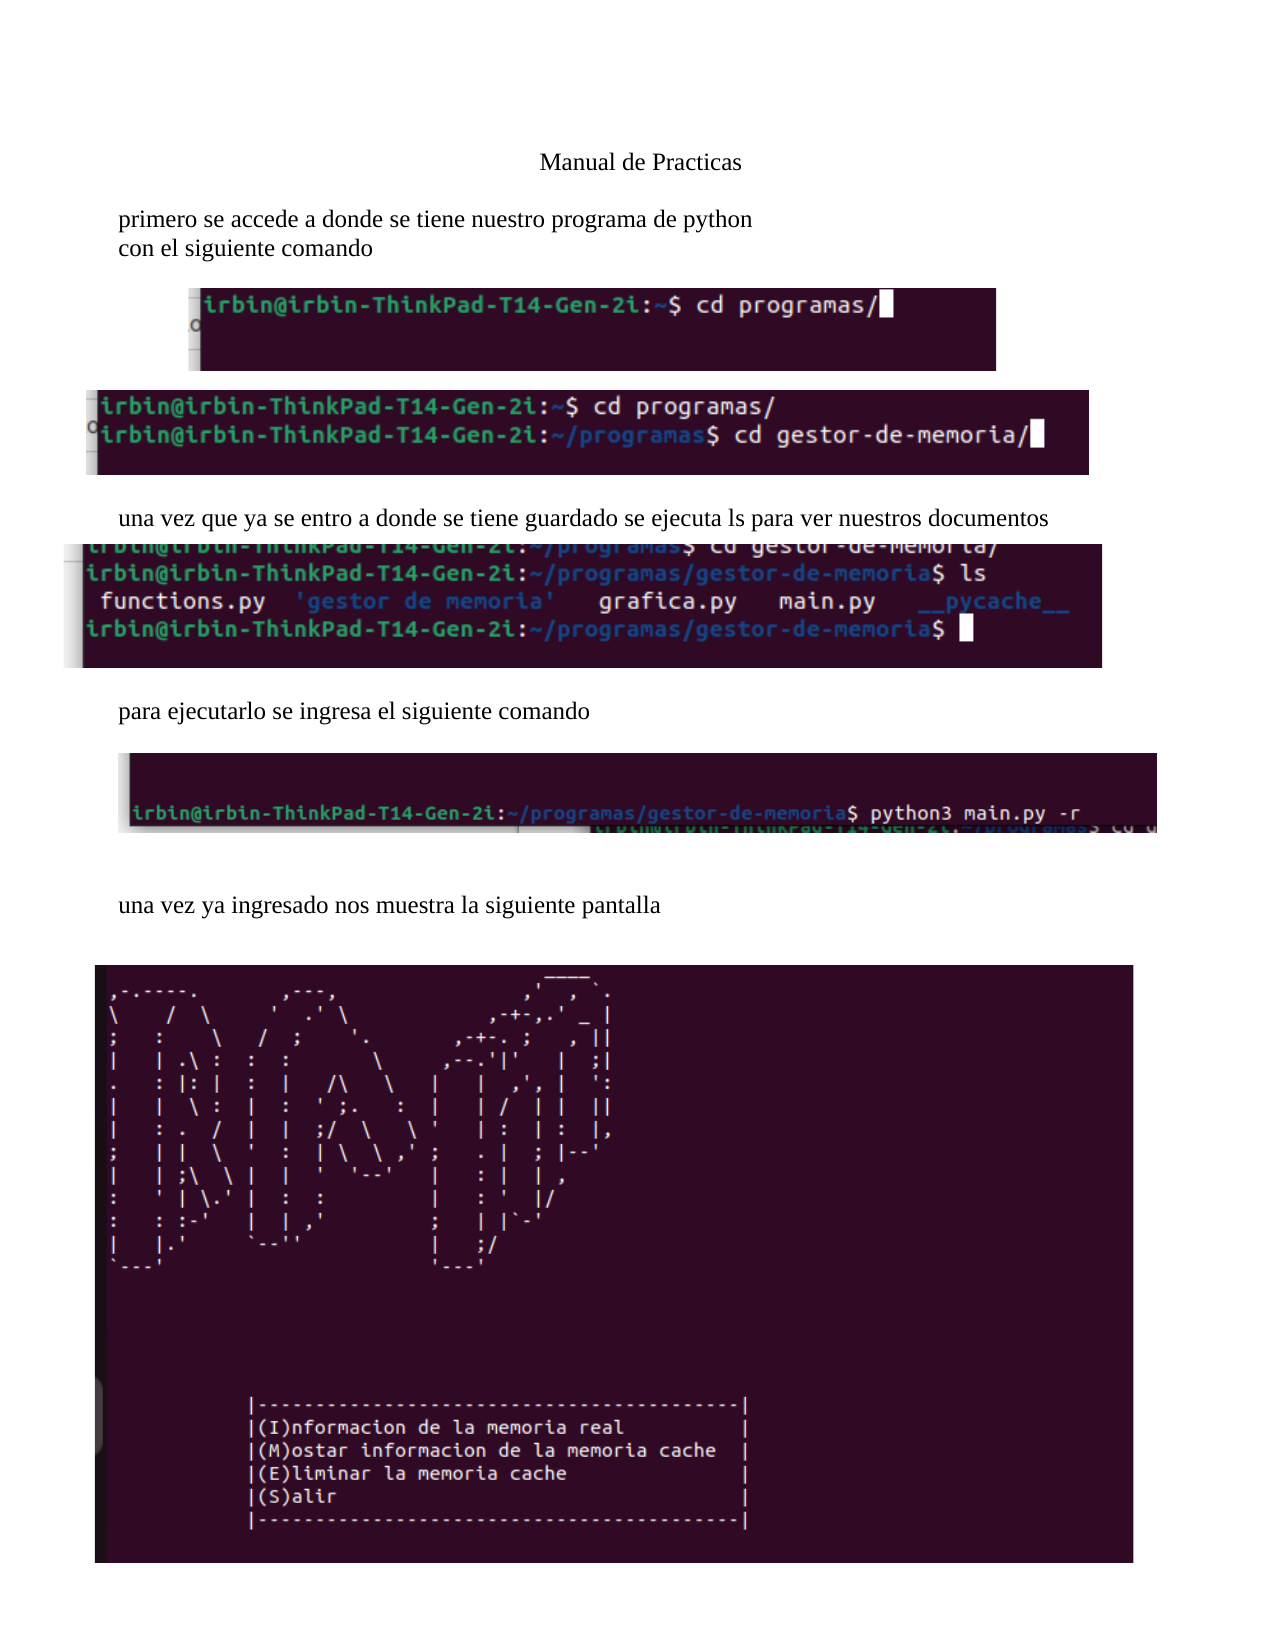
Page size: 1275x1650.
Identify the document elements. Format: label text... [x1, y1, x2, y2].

text primero se accede a donde se tiene nuestro programa de python [118, 204, 1157, 233]
text con el siguiente comando [118, 233, 1157, 262]
picture [94, 965, 1134, 1563]
picture [86, 390, 1089, 475]
picture [63, 544, 1103, 668]
picture [188, 288, 997, 371]
text una vez que ya se entro a donde se tiene guardado se ejecuta ls para ver nuestros documentos [118, 503, 1157, 532]
text para ejecutarlo se ingresa el siguiente comando [118, 696, 1157, 725]
picture [118, 753, 1157, 833]
text una vez ya ingresado nos muestra la siguiente pantalla [118, 891, 1157, 919]
text Manual de Practicas [118, 147, 1157, 176]
